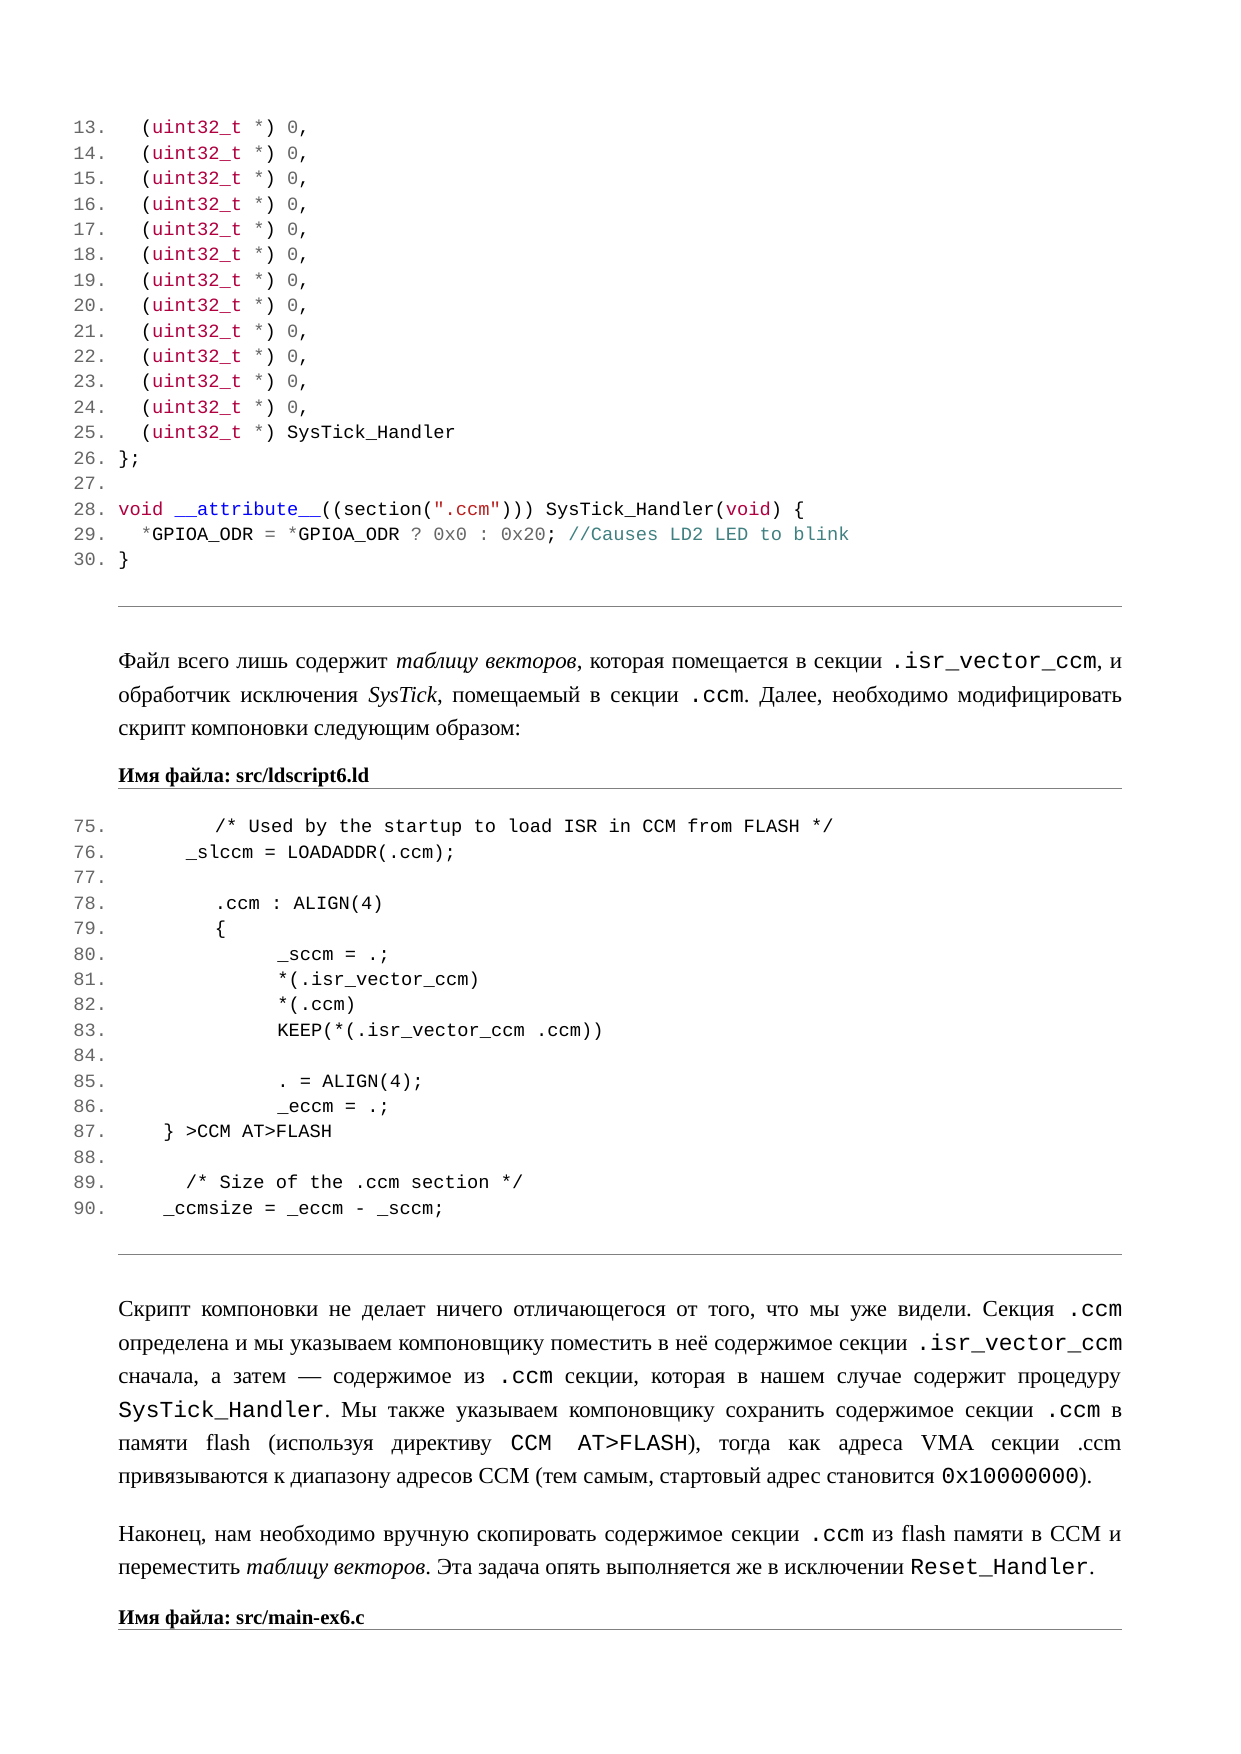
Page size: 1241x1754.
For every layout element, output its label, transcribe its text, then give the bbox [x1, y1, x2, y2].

list _sccm = .; [118, 944, 1122, 966]
list *(.ccm) [118, 995, 1122, 1016]
list (uint32_t *) 0, [118, 271, 1122, 292]
list (uint32_t *) 0, [118, 118, 1122, 139]
text Файл всего лишь содержит таблицу векторов, которая помещается в секции .isr_vector_ccm, и обработчик исключения SysTick, помещаемый в секции .ccm. Далее, необходимо модифицировать скрипт компоновки следующим образом: [118, 647, 1122, 740]
list (uint32_t *) SysTick_Handler [118, 423, 1122, 444]
list (uint32_t *) 0, [118, 220, 1122, 241]
list _eccm = .; [118, 1097, 1122, 1118]
text Имя файла: src/ldscript6.ld [118, 763, 1122, 788]
text Наконец, нам необходимо вручную скопировать содержимое секции .ccm из flash памяти в CCM и переместить таблицу векторов. Эта задача опять выполняется же в исключении Reset_Handler. [118, 1520, 1122, 1582]
list (uint32_t *) 0, [118, 398, 1122, 419]
list (uint32_t *) 0, [118, 347, 1122, 368]
list (uint32_t *) 0, [118, 245, 1122, 266]
list (uint32_t *) 0, [118, 296, 1122, 317]
list (uint32_t *) 0, [118, 321, 1122, 343]
list _ccmsize = _eccm - _sccm; [118, 1198, 1122, 1220]
list { [118, 919, 1122, 940]
list void __attribute__((section(".ccm"))) SysTick_Handler(void) { [118, 499, 1122, 521]
list *GPIOA_ODR = *GPIOA_ODR ? 0x0 : 0x20; //Causes LD2 LED to blink [118, 525, 1122, 546]
list KEEP(*(.isr_vector_ccm .ccm)) [118, 1021, 1122, 1042]
list /* Size of the .ccm section */ [118, 1173, 1122, 1194]
list _slccm = LOADADDR(.ccm); [118, 843, 1122, 864]
list } >CCM AT>FLASH [118, 1122, 1122, 1143]
list .ccm : ALIGN(4) [118, 893, 1122, 915]
list (uint32_t *) 0, [118, 194, 1122, 216]
list } [118, 550, 1122, 571]
text Скрипт компоновки не делает ничего отличающегося от того, что мы уже видели. Секция .ccm определена и мы указываем компоновщику поместить в неё содержимое секции .isr_vector_ccm сначала, а затем — содержимое из .ccm секции, которая в нашем случае содержит процедуру SysTick_Handler. Мы также указываем компоновщику сохранить содержимое секции .ccm в памяти flash (используя директиву CCM AT>FLASH), тогда как адреса VMA секции .ccm привязываются к диапазону адресов CCM (тем самым, стартовый адрес становится 0x10000000). [118, 1295, 1122, 1491]
list /* Used by the startup to load ISR in CCM from FLASH */ [118, 817, 1122, 838]
list (uint32_t *) 0, [118, 143, 1122, 165]
list *(.isr_vector_ccm) [118, 970, 1122, 991]
text Имя файла: src/main-ex6.c [118, 1605, 1122, 1629]
list (uint32_t *) 0, [118, 372, 1122, 393]
list (uint32_t *) 0, [118, 169, 1122, 190]
list }; [118, 448, 1122, 470]
list . = ALIGN(4); [118, 1071, 1122, 1093]
